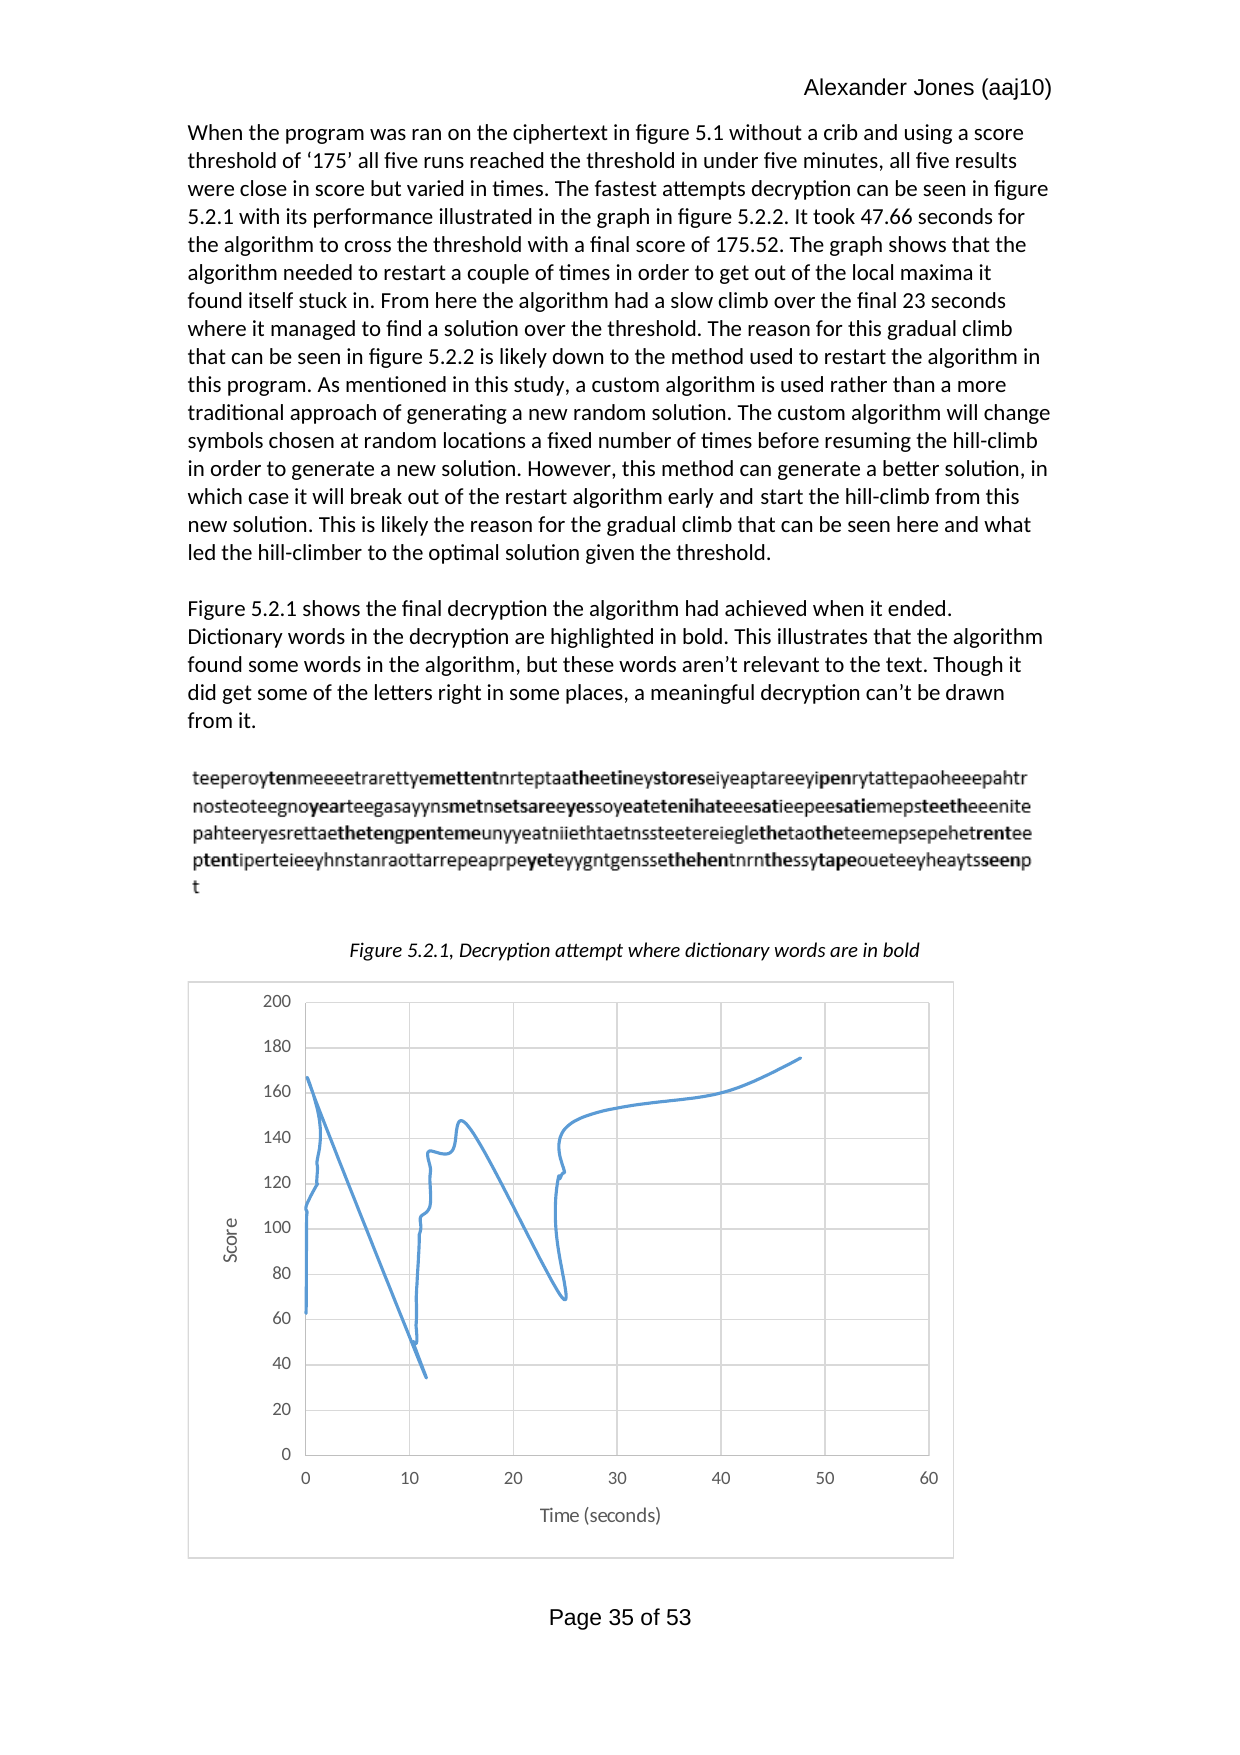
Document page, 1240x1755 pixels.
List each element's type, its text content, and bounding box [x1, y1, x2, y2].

text Figure 5.2.1 shows the final decryption the algorithm had achieved when it ended. Dictionary words in the decryption are highlighted in bold. This illustrates that the algorithm found some words in the algorithm, but these words aren’t relevant to the text. Though it did get some of the letters right in some places, a meaningful decryption can’t be drawn from it. [187, 594, 1052, 734]
text Figure 5.2.1, Decryption attempt where dictionary words are in bold [349, 937, 938, 963]
text When the program was ran on the ciphertext in figure 5.1 without a crib and using a score threshold of ‘175’ all five runs reached the threshold in under five minutes, all five results were close in score but varied in times. The fastest attempts decryption can be seen in figure 5.2.1 with its performance illustrated in the graph in figure 5.2.2. It took 47.66 seconds for the algorithm to cross the threshold with a final score of 175.52. The graph shows that the algorithm needed to restart a couple of times in order to get out of the local maxima it found itself stuck in. From here the algorithm had a slow climb over the final 23 seconds where it managed to find a solution over the threshold. The reason for this gradual climb that can be seen in figure 5.2.2 is likely down to the method used to restart the algorithm in this program. As mentioned in this study, a custom algorithm is used rather than a more traditional approach of generating a new random solution. The custom algorithm will change symbols chosen at random locations a fixed number of times before resuming the hill-climb in order to generate a new solution. However, this method can generate a better solution, in which case it will break out of the restart algorithm early and start the hill-climb from this new solution. This is likely the reason for the gradual climb that can be seen here and what led the hill-climber to the optimal solution given the threshold. [187, 118, 1052, 566]
